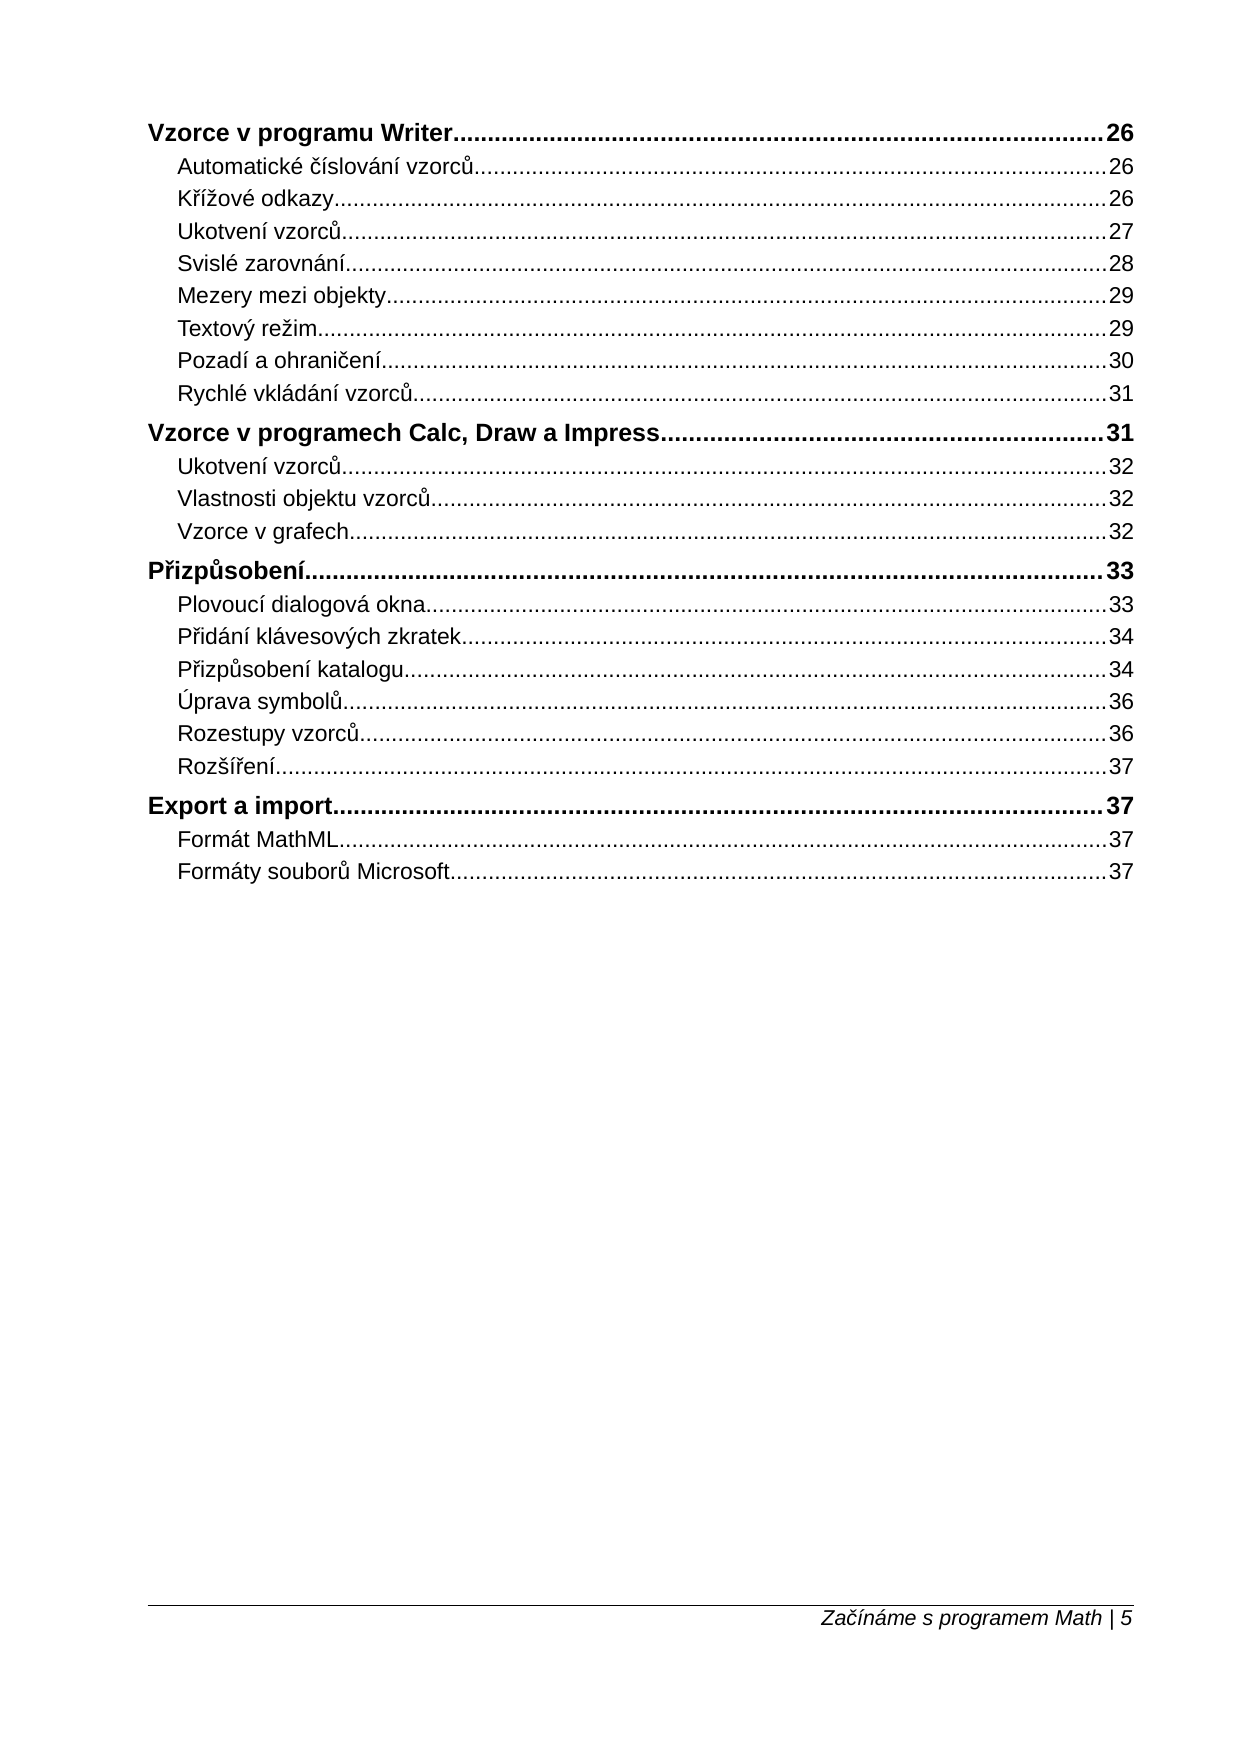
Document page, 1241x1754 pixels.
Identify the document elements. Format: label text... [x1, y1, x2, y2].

text Formát MathML 37 [177, 826, 1134, 852]
text Přizpůsobení katalogu 34 [177, 656, 1134, 682]
text Vlastnosti objektu vzorců 32 [177, 485, 1134, 512]
text Automatické číslování vzorců 26 [177, 153, 1134, 179]
text Ukotvení vzorců 27 [177, 218, 1134, 244]
text Plovoucí dialogová okna 33 [177, 591, 1134, 617]
text Křížové odkazy 26 [177, 185, 1134, 212]
text Přidání klávesových zkratek 34 [177, 623, 1134, 649]
text Pozadí a ohraničení 30 [177, 347, 1134, 374]
text Export a import 37 [148, 791, 1134, 820]
text Textový režim 29 [177, 315, 1134, 341]
text Mezery mezi objekty 29 [177, 282, 1134, 309]
text Vzorce v grafech 32 [177, 518, 1134, 544]
text Rychlé vkládání vzorců 31 [177, 380, 1134, 406]
text Vzorce v programech Calc, Draw a Impress 31 [148, 418, 1134, 447]
text Ukotvení vzorců 32 [177, 453, 1134, 479]
text Úprava symbolů 36 [177, 688, 1134, 714]
text Formáty souborů Microsoft 37 [177, 858, 1134, 884]
text Rozšíření 37 [177, 753, 1134, 779]
text Přizpůsobení 33 [148, 556, 1134, 585]
text Vzorce v programu Writer 26 [148, 118, 1134, 147]
text Rozestupy vzorců 36 [177, 720, 1134, 747]
text Svislé zarovnání 28 [177, 250, 1134, 276]
